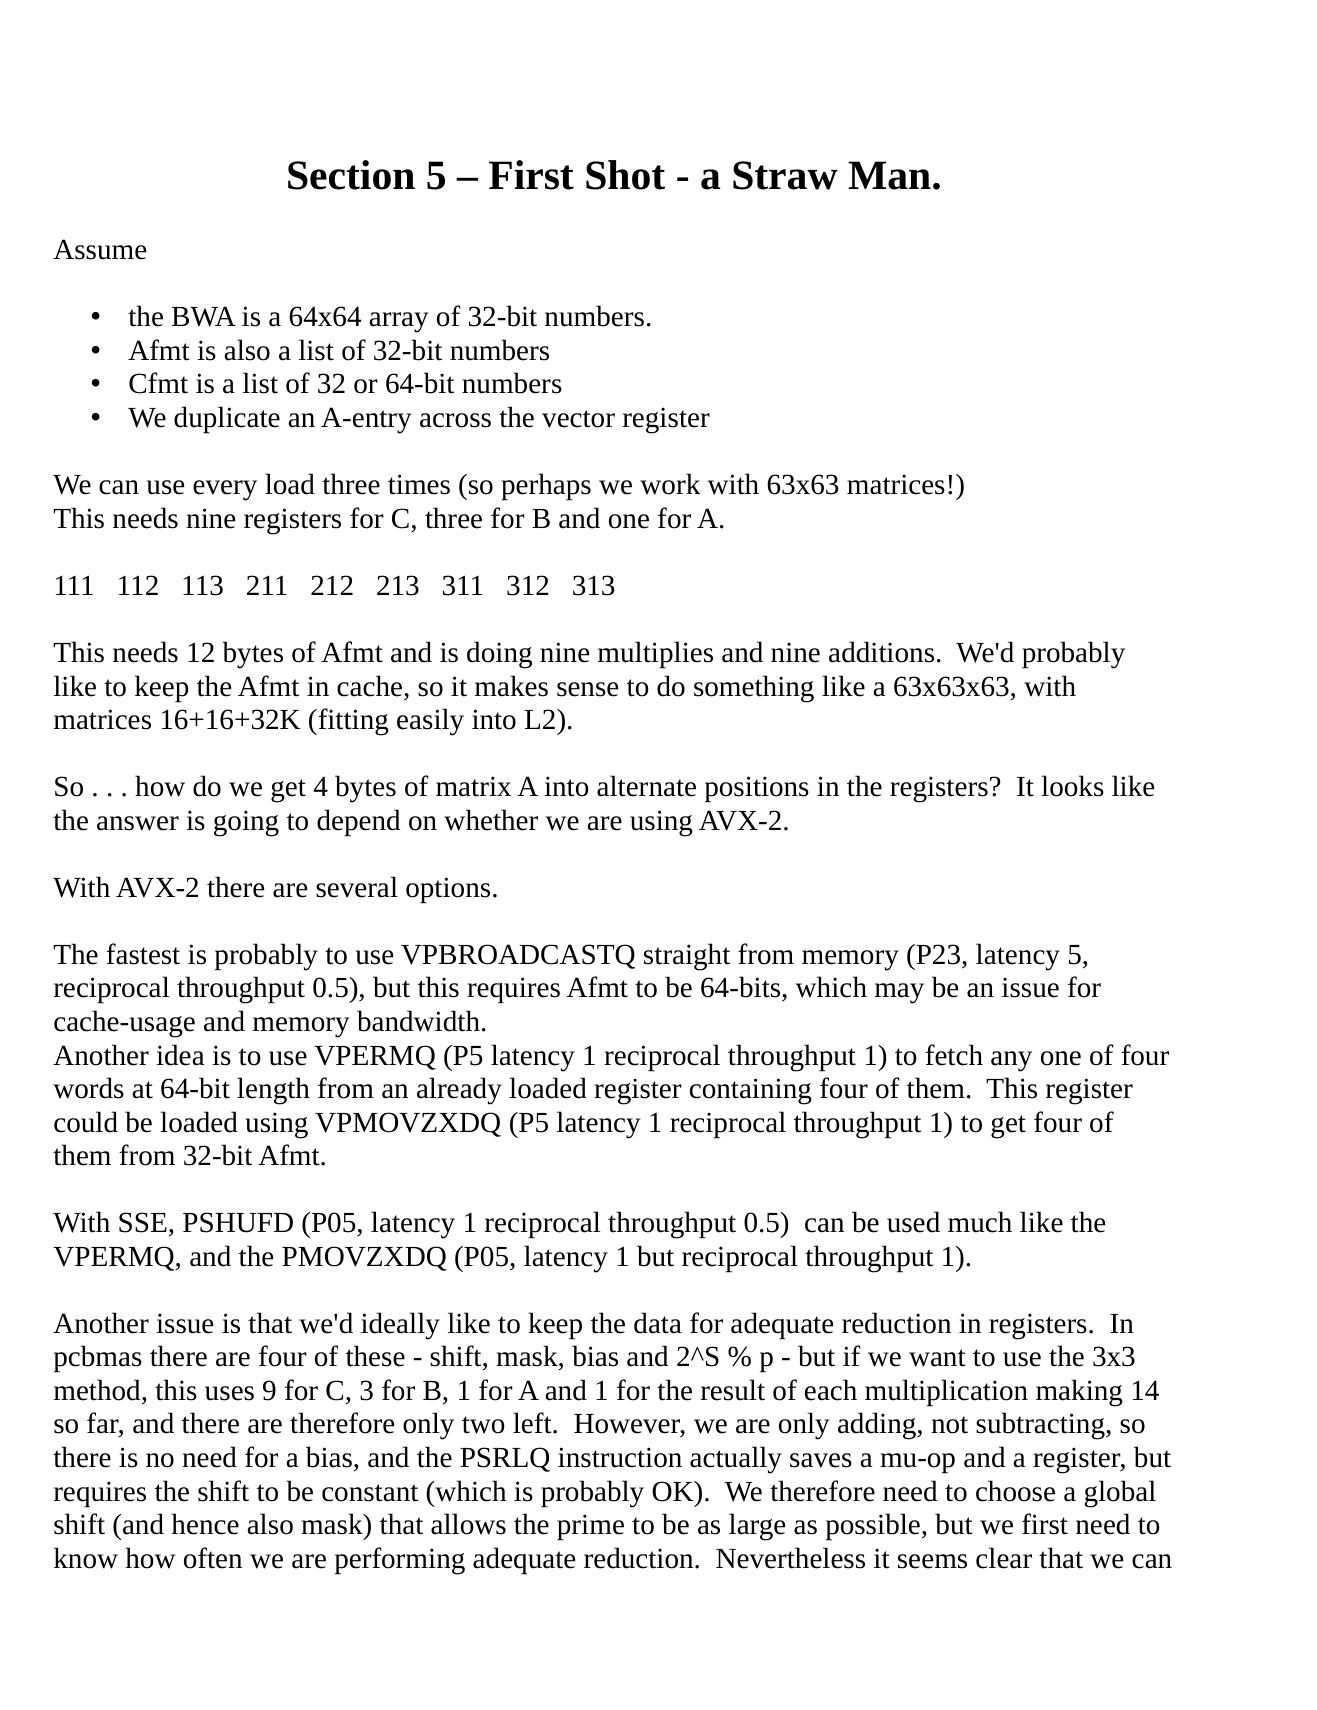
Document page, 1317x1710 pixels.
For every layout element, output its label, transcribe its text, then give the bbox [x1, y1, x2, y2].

text With AVX-2 there are several options. [53, 870, 1174, 903]
text 111 112 113 211 212 213 311 312 313 [53, 568, 1174, 602]
text So . . . how do we get 4 bytes of matrix A into alternate positions in the registers? It looks like the answer is going to depend on whether we are using AVX-2. [53, 769, 1174, 836]
text This needs 12 bytes of Afmt and is doing nine multiplies and nine additions. We'd probably like to keep the Afmt in cache, so it makes sense to do something like a 63x63x63, with matrices 16+16+32K (fitting easily into L2). [53, 635, 1174, 736]
text Assume [53, 232, 1174, 266]
list Afmt is also a list of 32-bit numbers [91, 333, 1174, 367]
text Another issue is that we'd ideally like to keep the data for adequate reduction in registers. In pcbmas there are four of these - shift, mask, bias and 2^S % p - but if we want to use the 3x3 method, this uses 9 for C, 3 for B, 1 for A and 1 for the result of each multiplication making 14 so far, and there are therefore only two left. However, we are only adding, not subtracting, so there is no need for a bias, and the PSRLQ instruction actually saves a mu-op and a register, but requires the shift to be constant (which is probably OK). We therefore need to choose a global shift (and hence also mask) that allows the prime to be as large as possible, but we first need to know how often we are performing adequate reduction. Nevertheless it seems clear that we can [53, 1306, 1174, 1574]
text Section 5 – First Shot - a Straw Man. [53, 151, 1174, 199]
list We duplicate an A-entry across the vector register [91, 400, 1174, 434]
text We can use every load three times (so perhaps we work with 63x63 matrices!) [53, 467, 1174, 501]
text Another idea is to use VPERMQ (P5 latency 1 reciprocal throughput 1) to fetch any one of four words at 64-bit length from an already loaded register containing four of them. This register could be loaded using VPMOVZXDQ (P5 latency 1 reciprocal throughput 1) to get four of them from 32-bit Afmt. [53, 1038, 1174, 1172]
list the BWA is a 64x64 array of 32-bit numbers. [91, 299, 1174, 333]
text With SSE, PSHUFD (P05, latency 1 reciprocal throughput 0.5) can be used much like the VPERMQ, and the PMOVZXDQ (P05, latency 1 but reciprocal throughput 1). [53, 1205, 1174, 1272]
text The fastest is probably to use VPBROADCASTQ straight from memory (P23, latency 5, reciprocal throughput 0.5), but this requires Afmt to be 64-bits, which may be an issue for cache-usage and memory bandwidth. [53, 937, 1174, 1038]
text This needs nine registers for C, three for B and one for A. [53, 501, 1174, 534]
list Cfmt is a list of 32 or 64-bit numbers [91, 367, 1174, 400]
